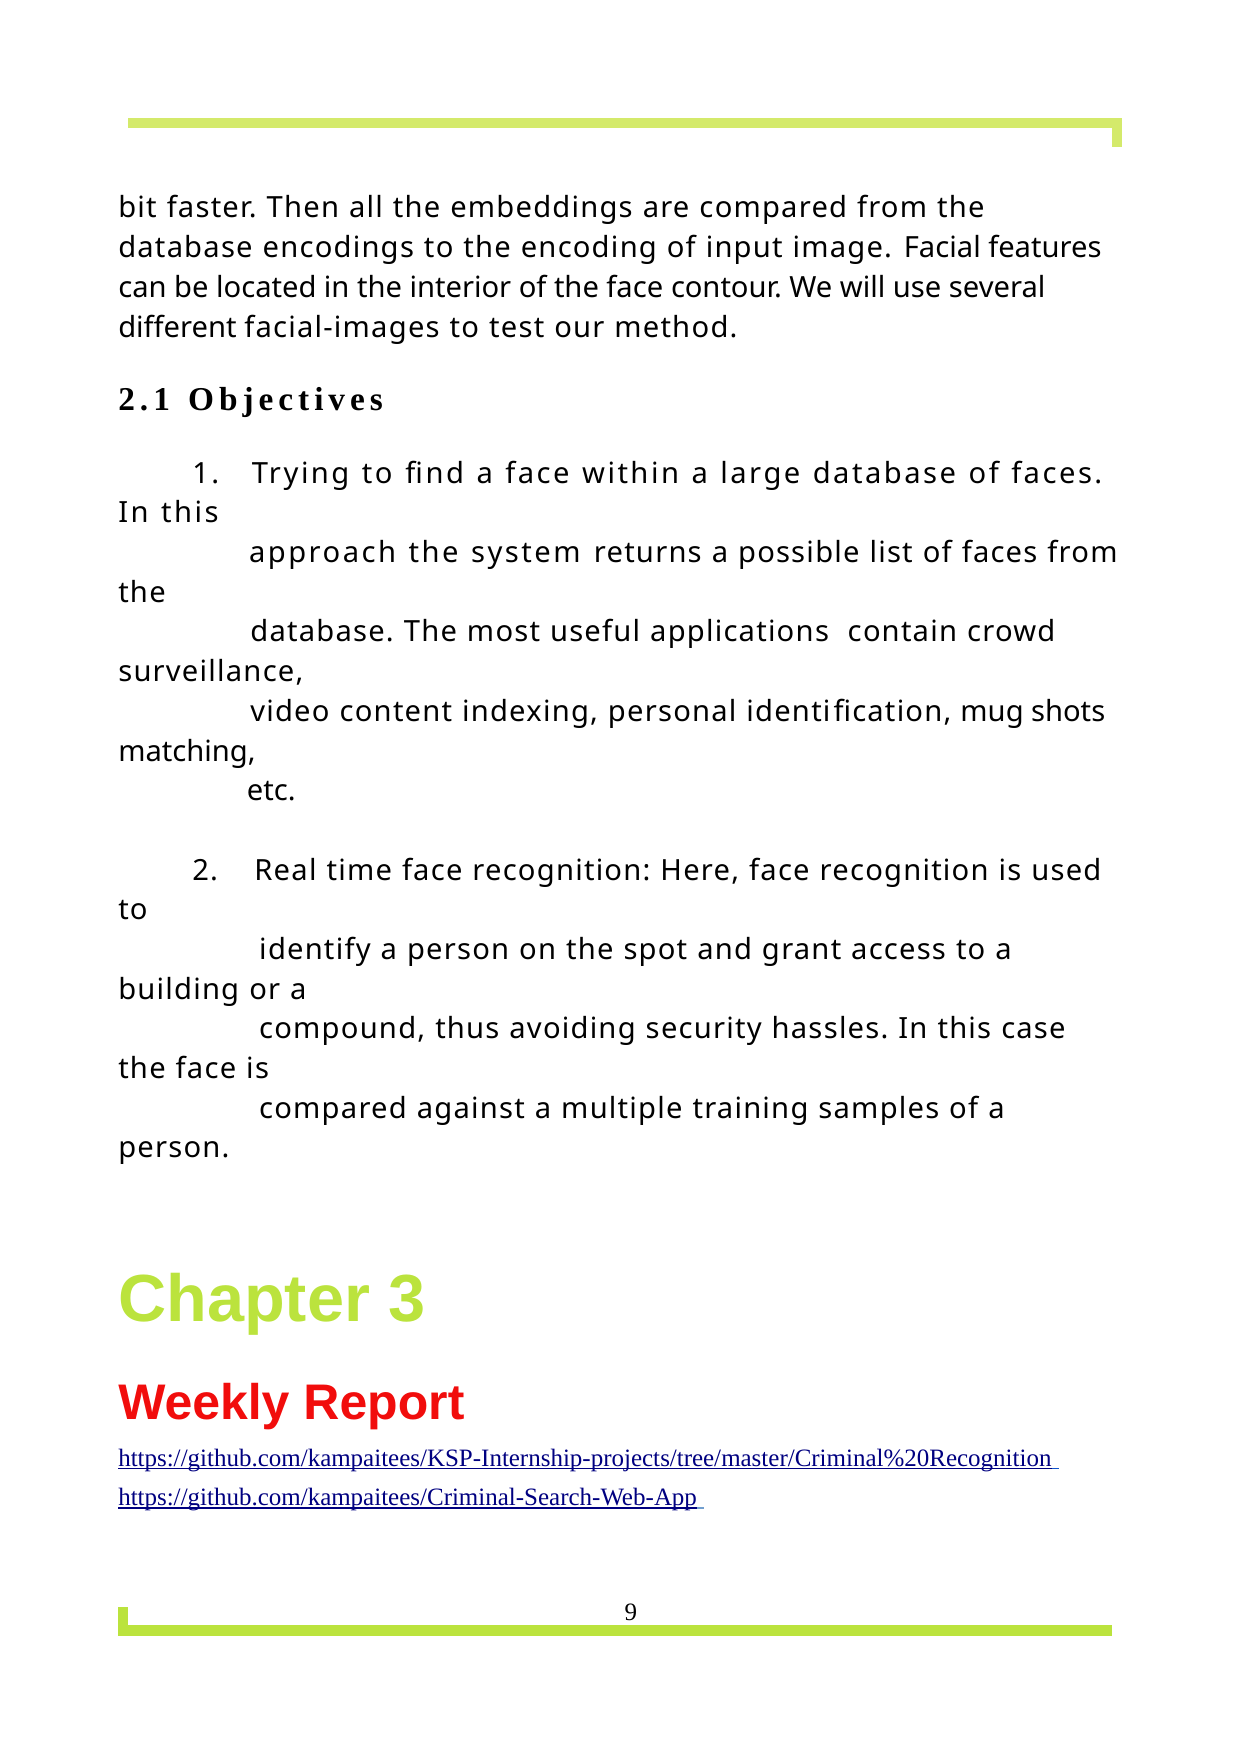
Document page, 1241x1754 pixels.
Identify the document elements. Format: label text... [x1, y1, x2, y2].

text bit faster. Then all the embeddings are compared from the database encodings to the encoding of input image. Facial features can be located in the interior of the face contour. We will use several diﬀerent facial-images to test our method. [118, 187, 1122, 346]
subtitle Chapter 3 [118, 1258, 1122, 1335]
text video content indexing, personal identiﬁcation, mug shots matching, [118, 690, 1122, 769]
text compared against a multiple training samples of a person. [118, 1087, 1122, 1166]
text identify a person on the spot and grant access to a building or a [118, 928, 1122, 1008]
subtitle Weekly Report [118, 1373, 1122, 1430]
text approach the system returns a possible list of faces from the [118, 531, 1122, 611]
text 2.1 Objectives [118, 379, 1122, 418]
text 1. Trying to ﬁnd a face within a large database of faces. In this [118, 452, 1122, 531]
text etc. [118, 769, 1122, 809]
text database. The most useful applications contain crowd surveillance, [118, 611, 1122, 690]
text https://github.com/kampaitees/Criminal-Search-Web-App [118, 1482, 1122, 1511]
text https://github.com/kampaitees/KSP-Internship-projects/tree/master/Criminal%20Recognition [118, 1443, 1122, 1471]
text 2. Real time face recognition: Here, face recognition is used to [118, 849, 1122, 928]
text compound, thus avoiding security hassles. In this case the face is [118, 1008, 1122, 1087]
